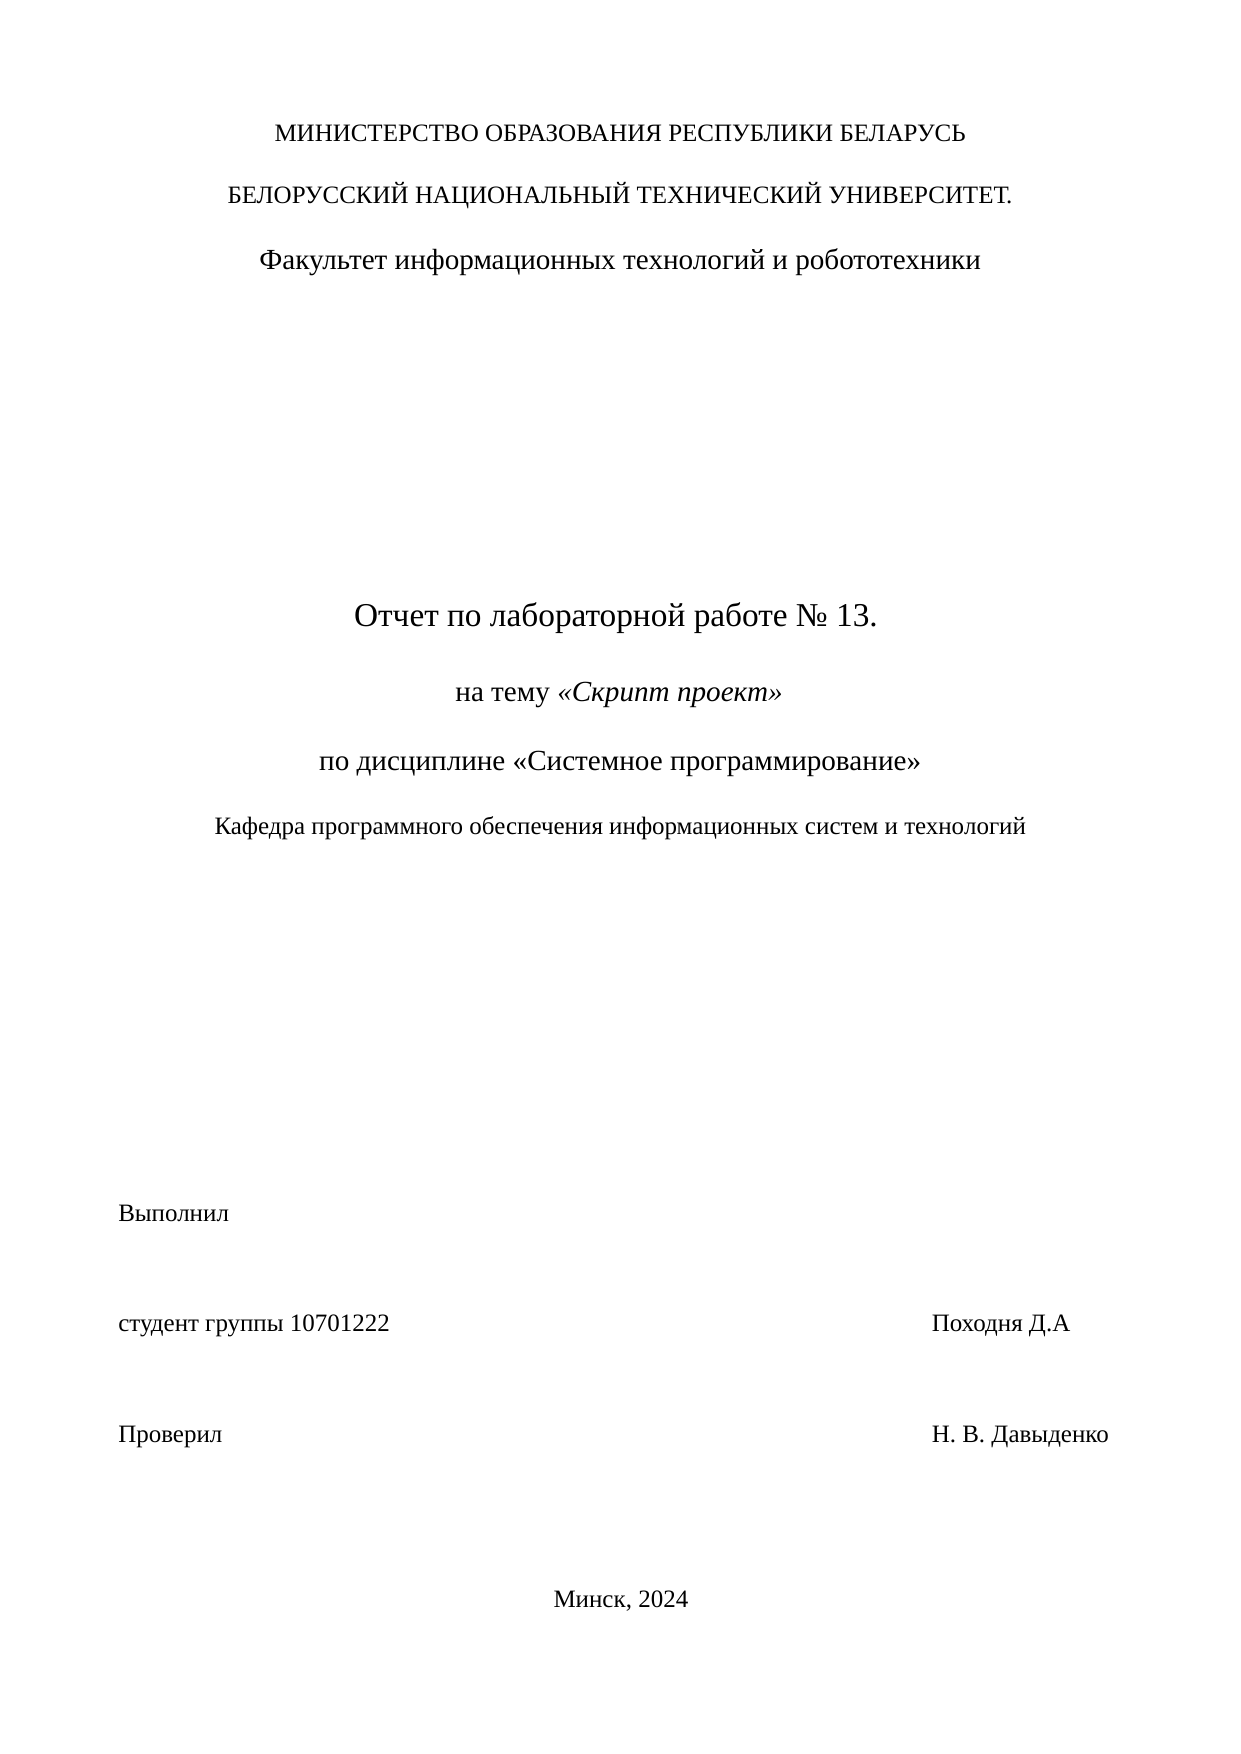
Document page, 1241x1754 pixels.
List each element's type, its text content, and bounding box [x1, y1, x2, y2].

text Выполнил [118, 1198, 1122, 1227]
text Проверил Н. В. Давыденко [118, 1419, 1122, 1447]
text на тему «Скрипт проект» [118, 674, 1122, 707]
text Факультет информационных технологий и робототехники [118, 242, 1122, 275]
text по дисциплине «Системное программирование» [118, 743, 1122, 776]
text студент группы 10701222 Походня Д.А [118, 1308, 1122, 1337]
text Отчет по лабораторной работе № 13. [118, 595, 1122, 634]
text МИНИСТЕРСТВО ОБРАЗОВАНИЯ РЕСПУБЛИКИ БЕЛАРУСЬ [118, 118, 1122, 147]
text Минск, 2024 [119, 1584, 1122, 1613]
text БЕЛОРУССКИЙ НАЦИОНАЛЬНЫЙ ТЕХНИЧЕСКИЙ УНИВЕРСИТЕТ. [118, 180, 1122, 209]
text Кафедра программного обеспечения информационных систем и технологий [118, 811, 1122, 840]
